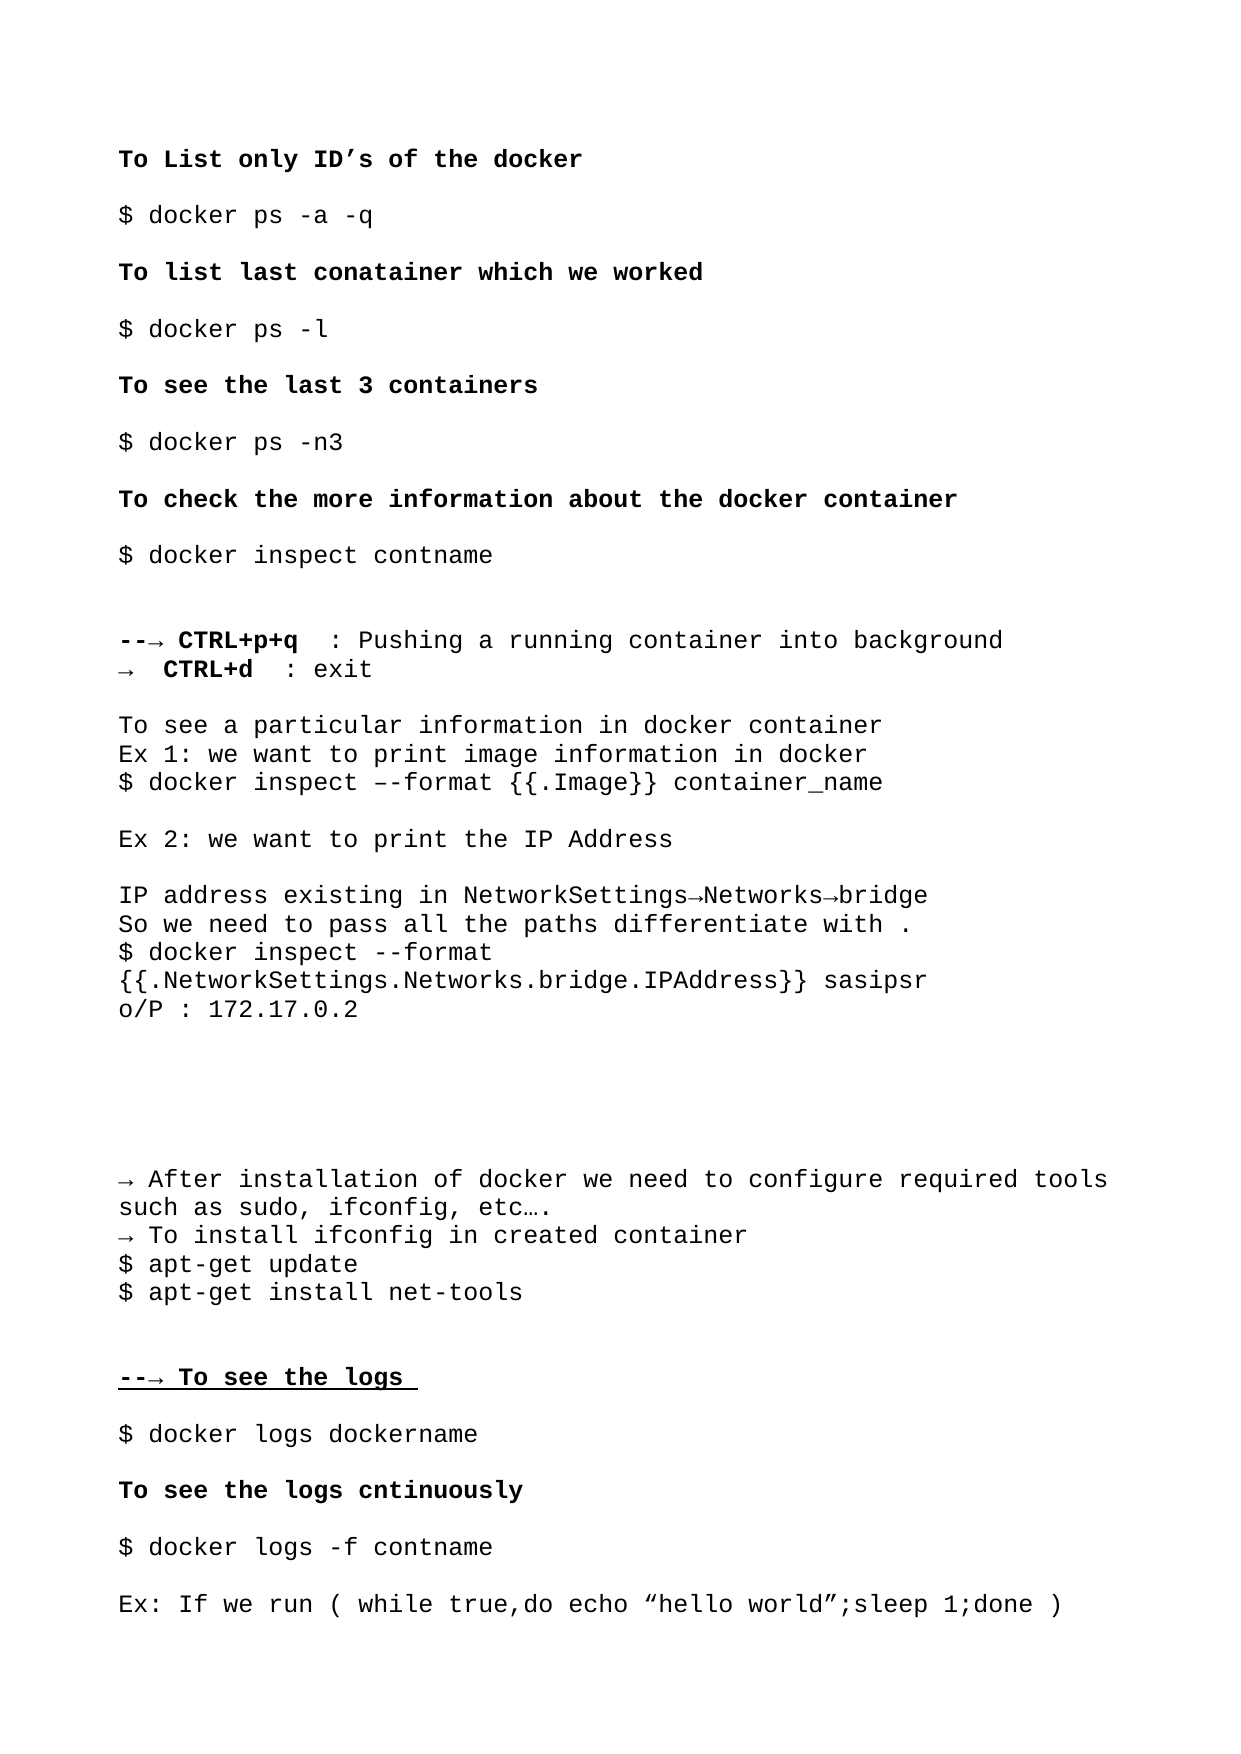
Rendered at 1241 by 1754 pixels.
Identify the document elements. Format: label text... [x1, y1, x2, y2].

text To see the last 3 containers [118, 373, 1122, 401]
text $ docker ps -n3 [118, 430, 1122, 458]
text Ex: If we run ( while true,do echo “hello world”;sleep 1;done ) [118, 1591, 1122, 1620]
text $ docker logs dockername [118, 1421, 1122, 1450]
text $ docker inspect –-format {{.Image}} container_name [118, 770, 1122, 798]
text $ apt-get install net-tools [118, 1280, 1122, 1308]
text → CTRL+d : exit [118, 656, 1122, 685]
text $ docker logs -f contname [118, 1535, 1122, 1563]
text → After installation of docker we need to configure required tools such as sudo, ifconfig, etc…. [118, 1166, 1122, 1223]
text --→ CTRL+p+q : Pushing a running container into background [118, 628, 1122, 656]
text Ex 2: we want to print the IP Address [118, 826, 1122, 855]
text To see the logs cntinuously [118, 1478, 1122, 1506]
text To List only ID’s of the docker [118, 146, 1122, 175]
text Ex 1: we want to print image information in docker [118, 741, 1122, 770]
text $ docker ps -a -q [118, 203, 1122, 231]
text $ docker inspect --format {{.NetworkSettings.Networks.bridge.IPAddress}} sasipsr [118, 940, 1122, 996]
text To check the more information about the docker container [118, 486, 1122, 515]
text → To install ifconfig in created container [118, 1223, 1122, 1251]
text So we need to pass all the paths differentiate with . [118, 911, 1122, 940]
text --→ To see the logs [118, 1365, 1122, 1393]
text To see a particular information in docker container [118, 713, 1122, 741]
text o/P : 172.17.0.2 [118, 996, 1122, 1025]
text IP address existing in NetworkSettings→Networks→bridge [118, 883, 1122, 911]
text To list last conatainer which we worked [118, 260, 1122, 288]
text $ docker ps -l [118, 316, 1122, 345]
text $ apt-get update [118, 1251, 1122, 1280]
text $ docker inspect contname [118, 543, 1122, 571]
